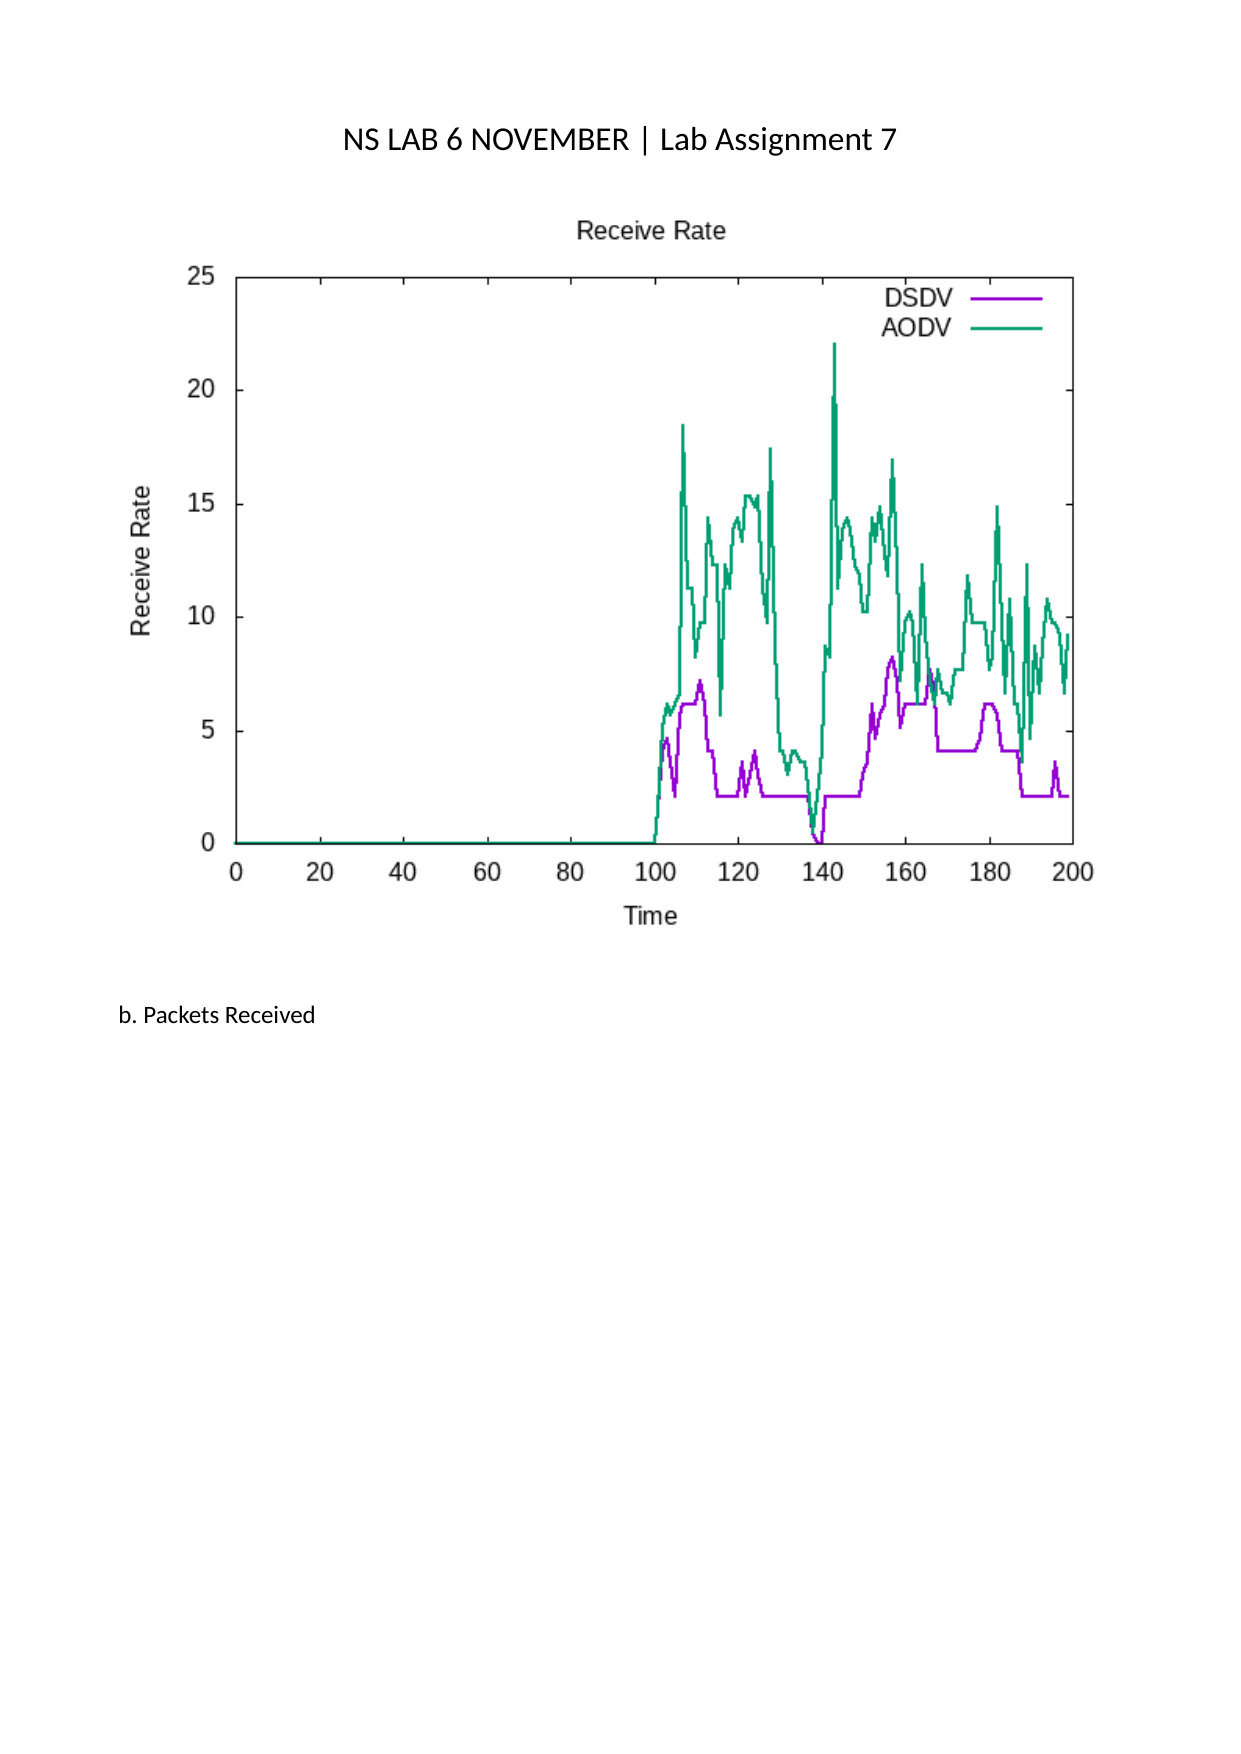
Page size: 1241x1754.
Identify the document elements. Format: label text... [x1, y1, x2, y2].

text b. Packets Received [118, 999, 1122, 1030]
picture [120, 188, 1121, 939]
